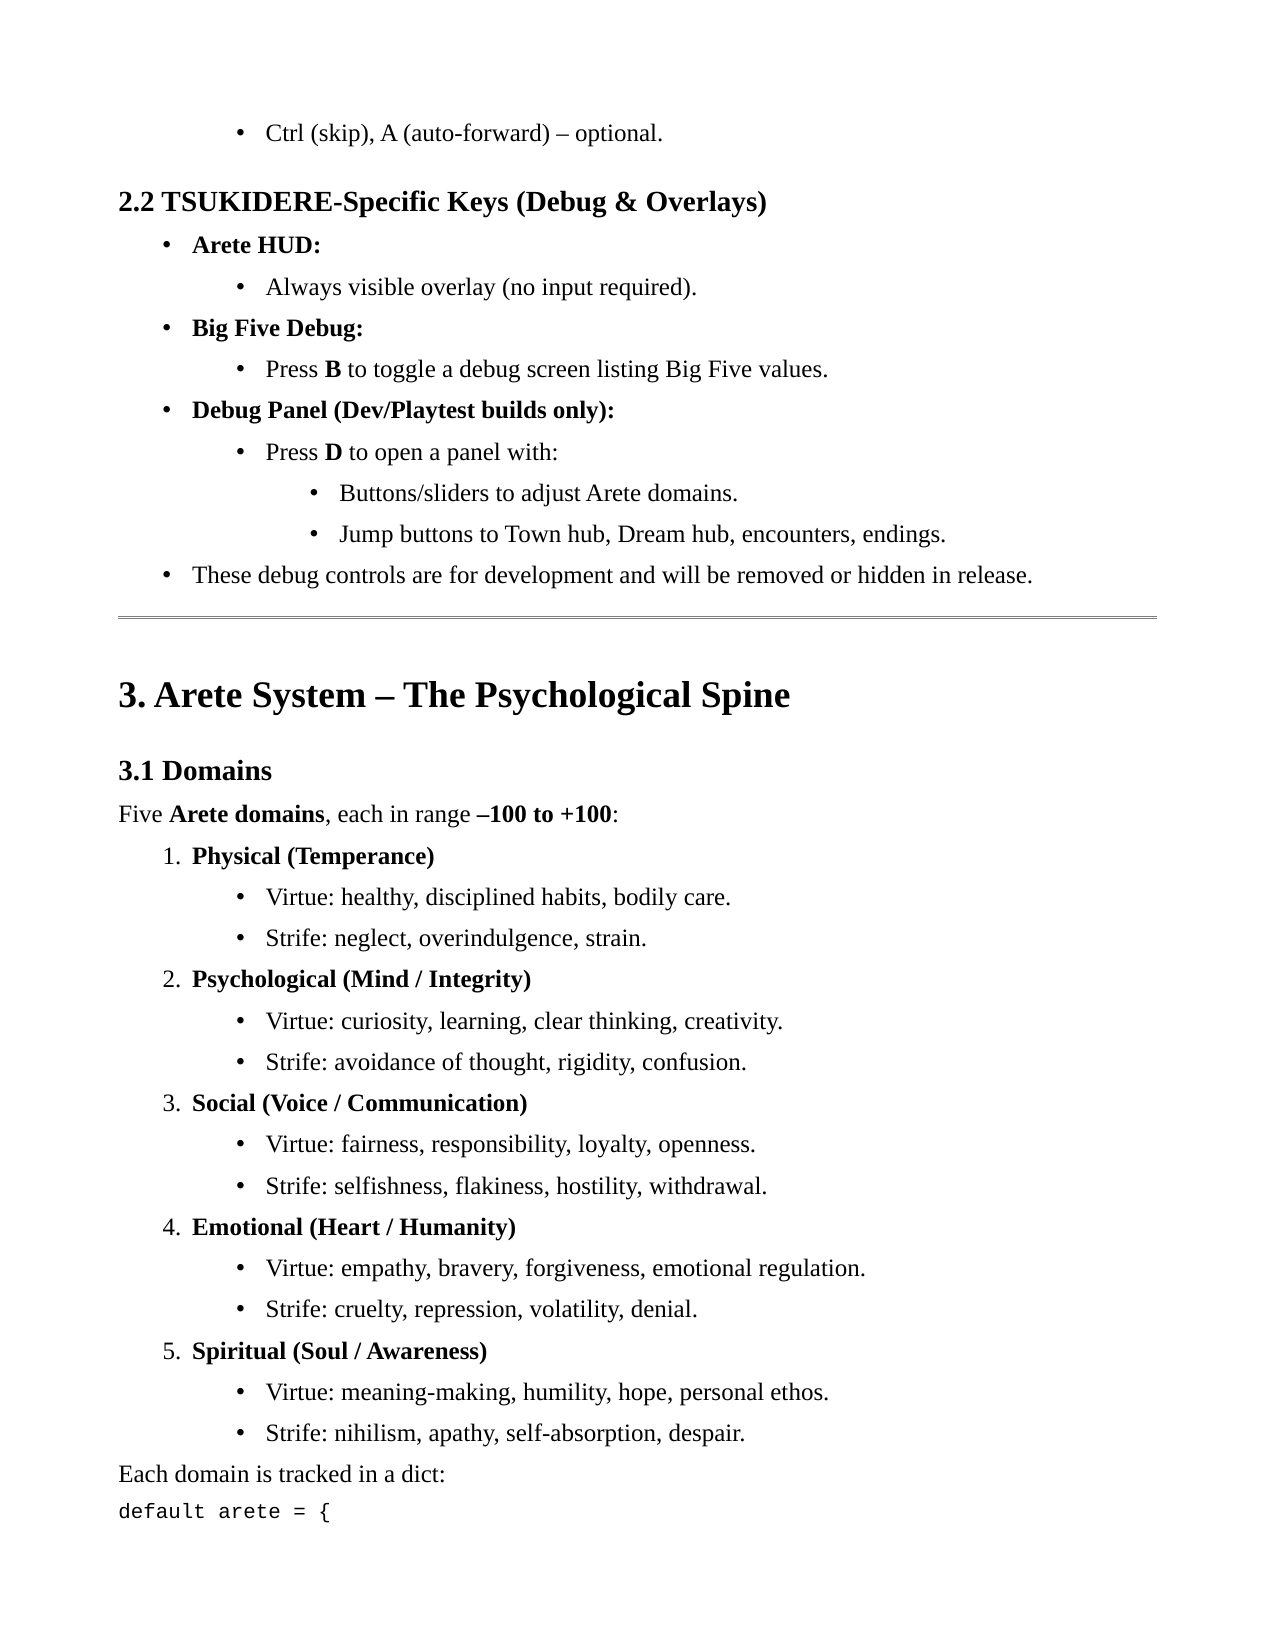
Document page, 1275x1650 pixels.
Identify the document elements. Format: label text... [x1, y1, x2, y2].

list Jump buttons to Town hub, Dream hub, encounters, endings. [309, 519, 1157, 548]
text Five Arete domains, each in range –100 to +100: [118, 799, 1157, 828]
list Virtue: meaning-making, humility, hope, personal ethos. [236, 1377, 1157, 1406]
list Virtue: curiosity, learning, clear thinking, creativity. [236, 1006, 1157, 1034]
list Emotional (Heart / Humanity) [162, 1212, 1157, 1241]
list These debug controls are for development and will be removed or hidden in release. [162, 560, 1157, 589]
list Virtue: empathy, bravery, forgiveness, emotional regulation. [236, 1253, 1157, 1282]
list Strife: selfishness, flakiness, hostility, withdrawal. [236, 1171, 1157, 1199]
list Strife: nihilism, apathy, self-absorption, despair. [236, 1418, 1157, 1447]
list Virtue: fairness, responsibility, loyalty, openness. [236, 1129, 1157, 1158]
subtitle 2.2 TSUKIDERE-Specific Keys (Debug & Overlays) [118, 184, 1157, 218]
list Physical (Temperance) [162, 841, 1157, 869]
list Strife: neglect, overindulgence, strain. [236, 923, 1157, 952]
list Spiritual (Soul / Awareness) [162, 1336, 1157, 1364]
list Ctrl (skip), A (auto-forward) – optional. [236, 118, 1157, 147]
list Strife: cruelty, repression, volatility, denial. [236, 1294, 1157, 1323]
list Big Five Debug: [162, 313, 1157, 342]
subtitle 3.1 Domains [118, 753, 1157, 787]
list Buttons/sliders to adjust Arete domains. [309, 478, 1157, 507]
list Strife: avoidance of thought, rigidity, confusion. [236, 1047, 1157, 1076]
subtitle 3. Arete System – The Psychological Spine [118, 673, 1157, 716]
list Press B to toggle a debug screen listing Big Five values. [236, 354, 1157, 383]
list Social (Voice / Communication) [162, 1088, 1157, 1117]
list Arete HUD: [162, 230, 1157, 259]
list Always visible overlay (no input required). [236, 272, 1157, 300]
list Virtue: healthy, disciplined habits, bodily care. [236, 882, 1157, 911]
list Press D to open a panel with: [236, 437, 1157, 465]
text default arete = { [118, 1501, 1157, 1524]
list Debug Panel (Dev/Playtest builds only): [162, 395, 1157, 424]
list Psychological (Mind / Integrity) [162, 964, 1157, 993]
text Each domain is tracked in a dict: [118, 1459, 1157, 1488]
